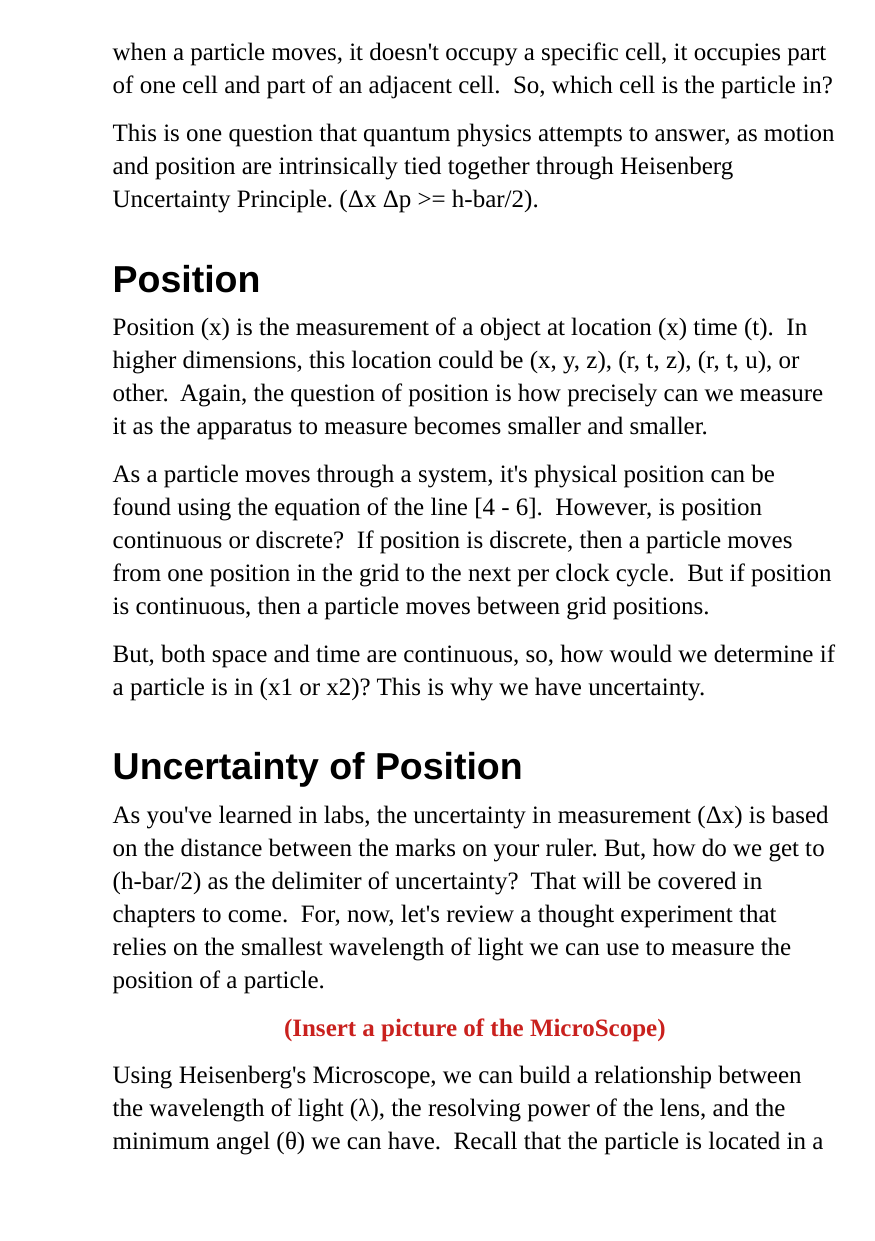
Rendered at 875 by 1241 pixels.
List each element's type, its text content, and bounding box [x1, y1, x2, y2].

subtitle Uncertainty of Position [112, 744, 837, 787]
text Using Heisenberg's Microscope, we can build a relationship between the wavelength of light (λ), the resolving power of the lens, and the minimum angel (θ) we can have. Recall that the particle is located in a [112, 1060, 837, 1155]
text As a particle moves through a system, it's physical position can be found using the equation of the line [4 - 6]. However, is position continuous or discrete? If position is discrete, then a particle moves from one position in the grid to the next per clock cycle. But if position is continuous, then a particle moves between grid positions. [112, 459, 837, 620]
text Position (x) is the measurement of a object at location (x) time (t). In higher dimensions, this location could be (x, y, z), (r, t, z), (r, t, u), or other. Again, the question of position is how precisely can we measure it as the apparatus to measure becomes smaller and smaller. [112, 312, 837, 440]
text As you've learned in labs, the uncertainty in measurement (Δx) is based on the distance between the marks on your ruler. But, how do we get to (h-bar/2) as the delimiter of uncertainty? That will be covered in chapters to come. For, now, let's review a thought experiment that relies on the smallest wavelength of light we can use to measure the position of a particle. [112, 800, 837, 994]
text This is one question that quantum physics attempts to answer, as motion and position are intrinsically tied together through Heisenberg Uncertainty Principle. (Δx Δp >= h-bar/2). [112, 118, 837, 213]
text (Insert a picture of the MicroScope) [112, 1013, 837, 1041]
text when a particle moves, it doesn't occupy a specific cell, it occupies part of one cell and part of an adjacent cell. So, which cell is the particle in? [112, 37, 837, 99]
subtitle Position [112, 257, 837, 300]
text But, both space and time are continuous, so, how would we determine if a particle is in (x1 or x2)? This is why we have uncertainty. [112, 639, 837, 701]
